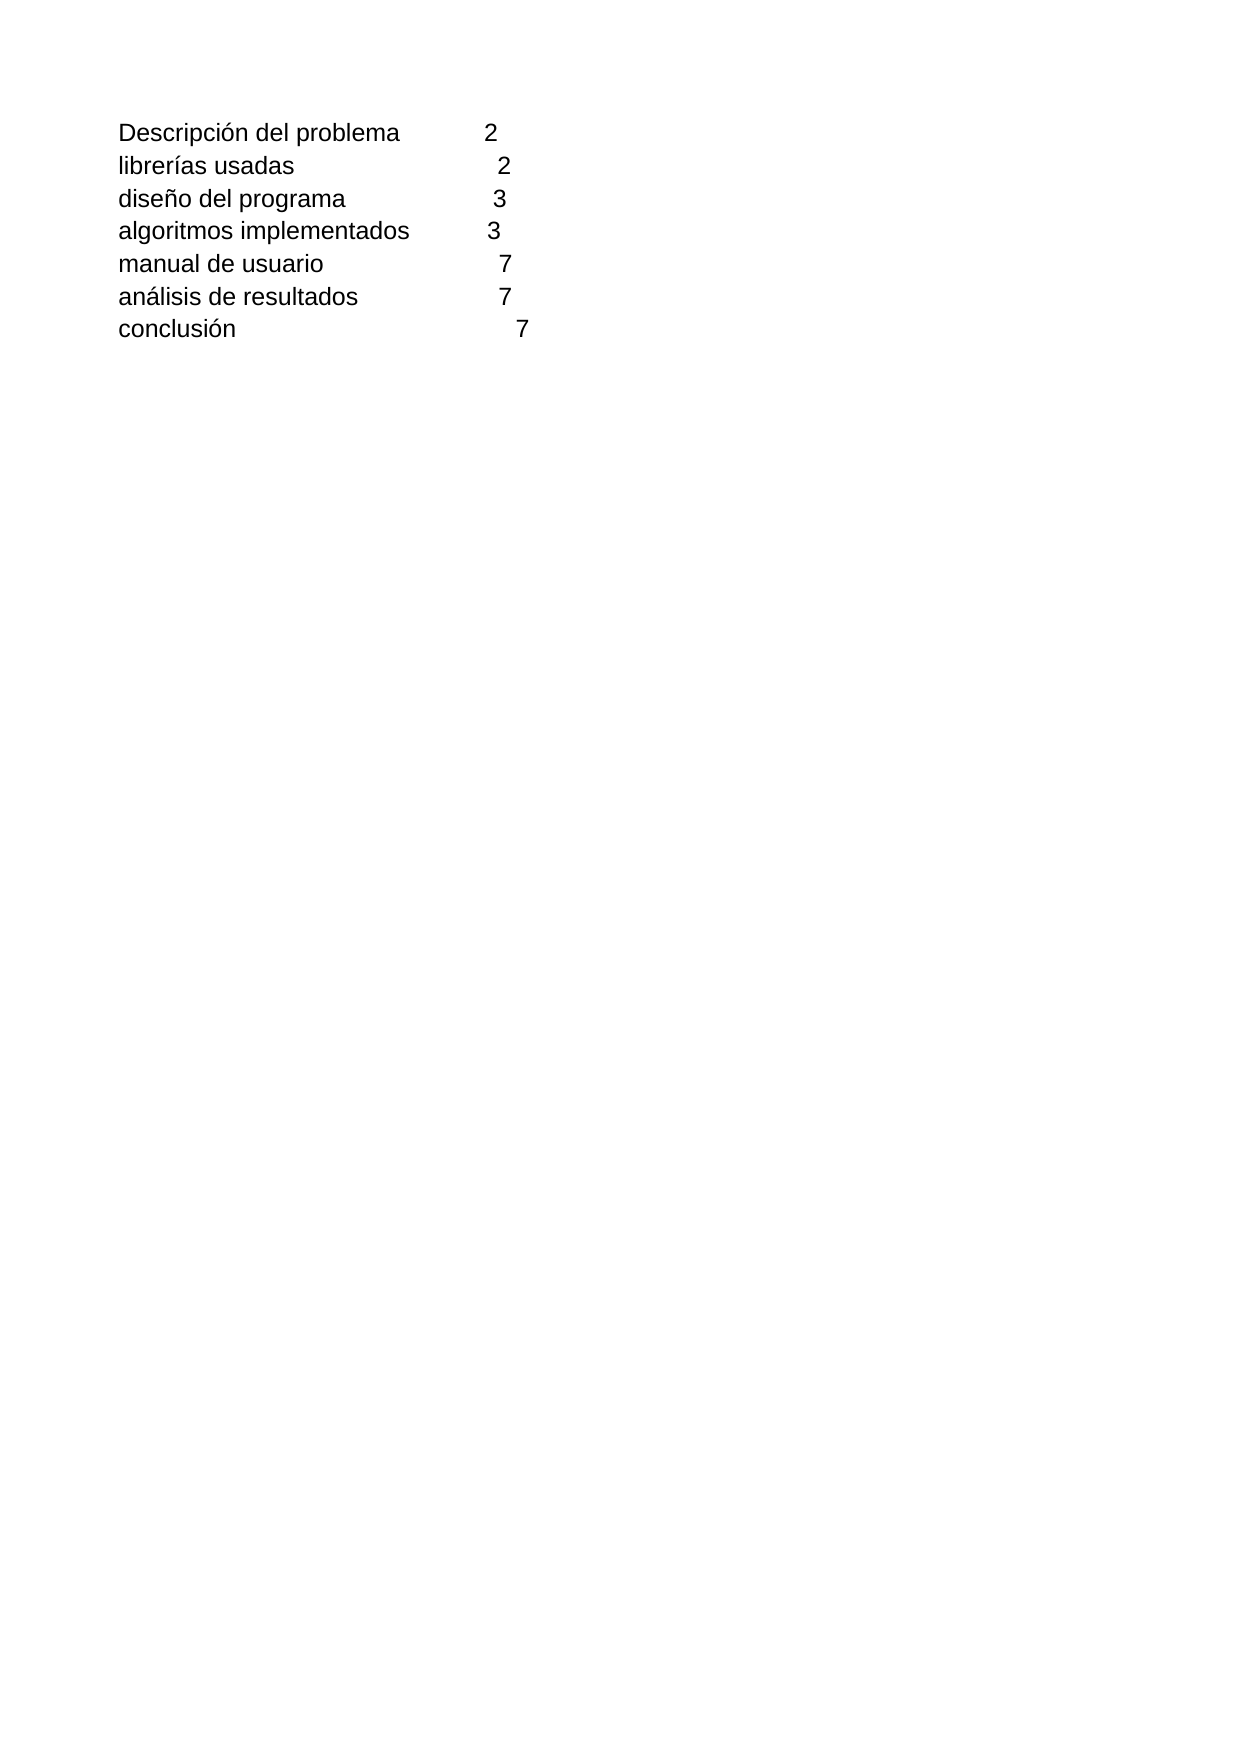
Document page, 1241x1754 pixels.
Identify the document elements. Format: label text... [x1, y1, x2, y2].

text librerías usadas 2 [118, 151, 1122, 179]
text diseño del programa 3 [118, 183, 1122, 212]
text conclusión 7 [118, 314, 1122, 343]
text algoritmos implementados 3 [118, 216, 1122, 245]
text análisis de resultados 7 [118, 282, 1122, 310]
text manual de usuario 7 [118, 249, 1122, 278]
text Descripción del problema 2 [118, 118, 1122, 147]
